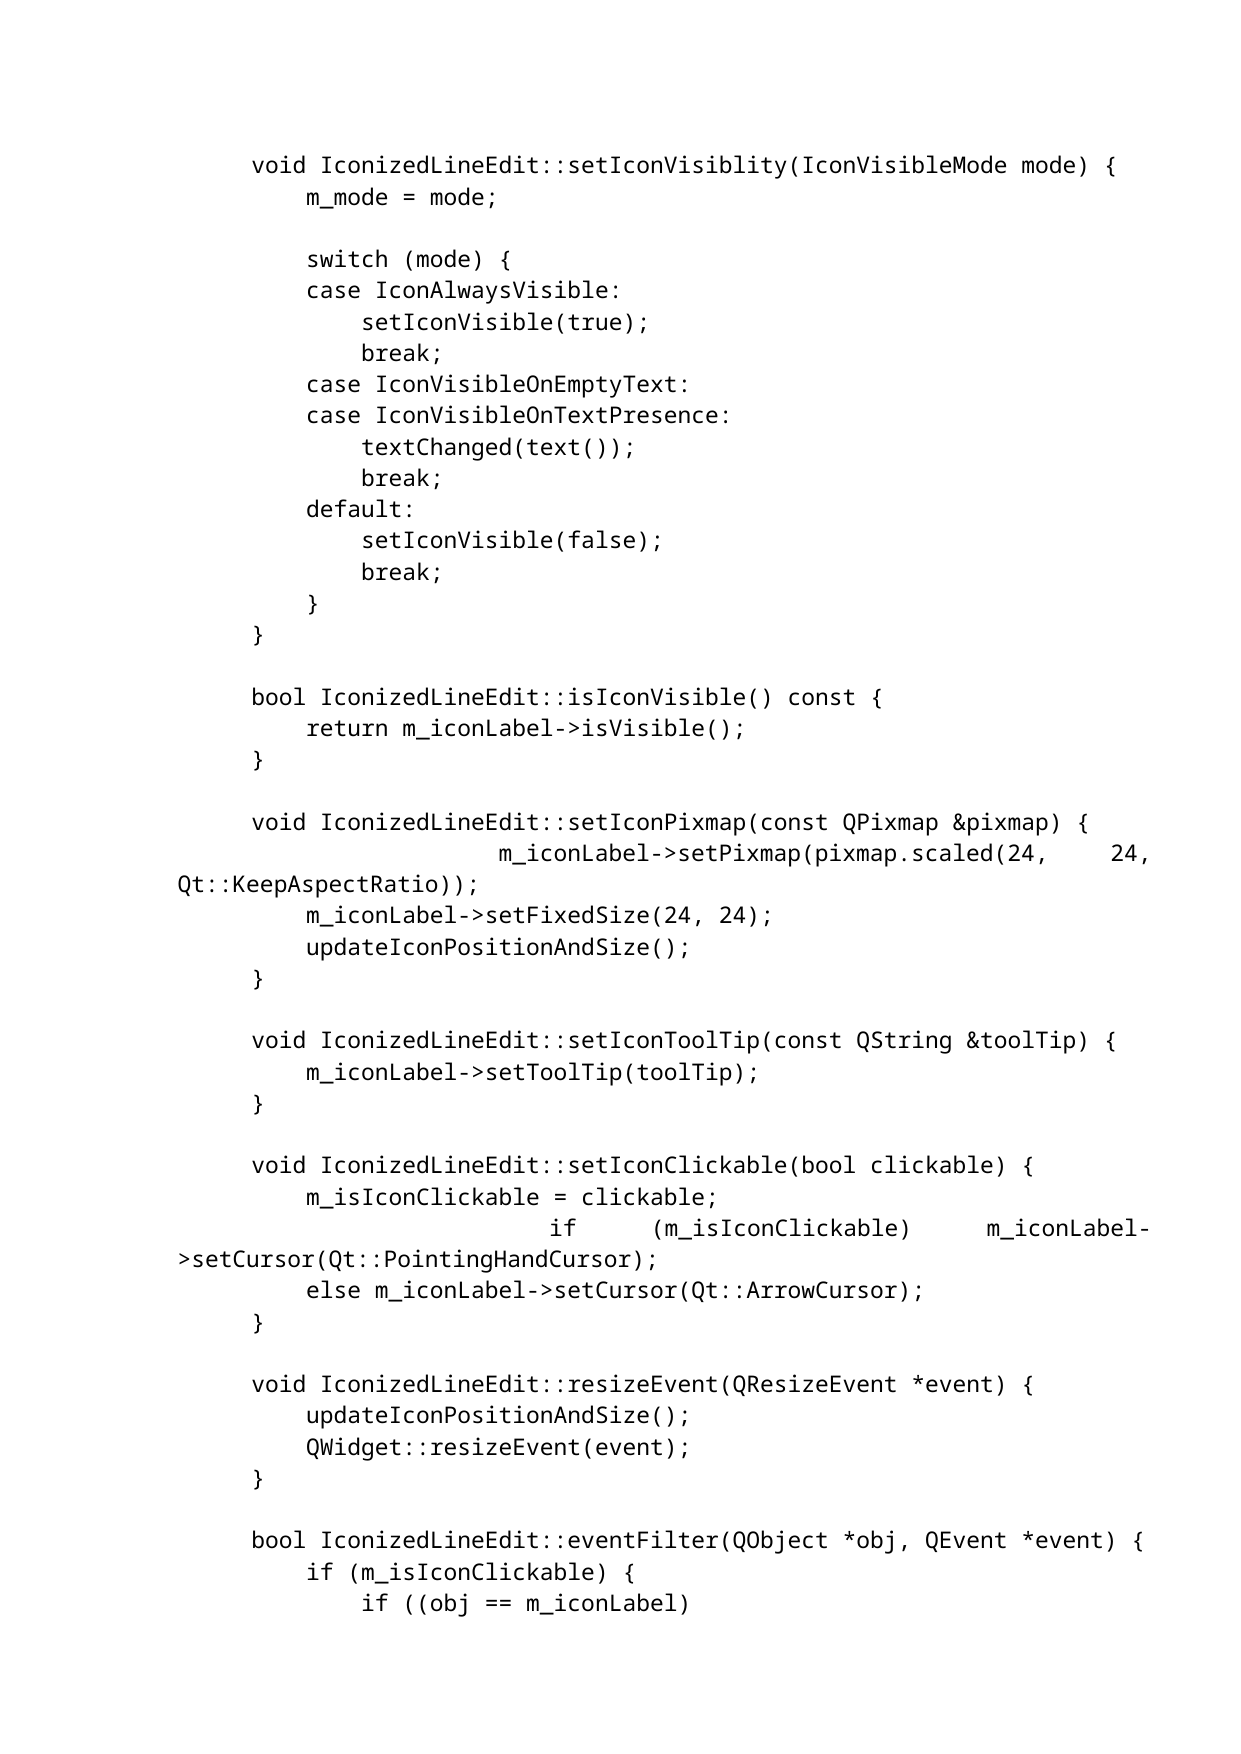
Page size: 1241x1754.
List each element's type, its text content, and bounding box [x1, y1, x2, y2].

text } [177, 587, 1152, 618]
text switch (mode) { [177, 243, 1152, 274]
text updateIconPositionAndSize(); [177, 931, 1152, 962]
text m_iconLabel->setPixmap(pixmap.scaled(24, 24, Qt::KeepAspectRatio)); [177, 837, 1152, 899]
text } [177, 743, 1152, 774]
text if ((obj == m_iconLabel) [177, 1587, 1152, 1618]
text } [177, 618, 1152, 649]
text void IconizedLineEdit::setIconToolTip(const QString &toolTip) { [177, 1024, 1152, 1056]
text m_iconLabel->setToolTip(toolTip); [177, 1056, 1152, 1087]
text void IconizedLineEdit::setIconVisiblity(IconVisibleMode mode) { [177, 149, 1152, 181]
text case IconVisibleOnTextPresence: [177, 399, 1152, 431]
text m_isIconClickable = clickable; [177, 1181, 1152, 1212]
text void IconizedLineEdit::setIconPixmap(const QPixmap &pixmap) { [177, 806, 1152, 837]
text break; [177, 556, 1152, 587]
text if (m_isIconClickable) m_iconLabel->setCursor(Qt::PointingHandCursor); [177, 1212, 1152, 1274]
text updateIconPositionAndSize(); [177, 1399, 1152, 1431]
text case IconVisibleOnEmptyText: [177, 368, 1152, 399]
text setIconVisible(false); [177, 524, 1152, 556]
text QWidget::resizeEvent(event); [177, 1431, 1152, 1462]
text } [177, 1306, 1152, 1337]
text void IconizedLineEdit::setIconClickable(bool clickable) { [177, 1149, 1152, 1181]
text if (m_isIconClickable) { [177, 1556, 1152, 1587]
text default: [177, 493, 1152, 524]
text break; [177, 462, 1152, 493]
text case IconAlwaysVisible: [177, 274, 1152, 306]
text bool IconizedLineEdit::isIconVisible() const { [177, 681, 1152, 712]
text m_mode = mode; [177, 181, 1152, 212]
text } [177, 1462, 1152, 1493]
text break; [177, 337, 1152, 368]
text setIconVisible(true); [177, 306, 1152, 337]
text } [177, 1087, 1152, 1118]
text void IconizedLineEdit::resizeEvent(QResizeEvent *event) { [177, 1368, 1152, 1399]
text m_iconLabel->setFixedSize(24, 24); [177, 899, 1152, 931]
text return m_iconLabel->isVisible(); [177, 712, 1152, 743]
text textChanged(text()); [177, 431, 1152, 462]
text bool IconizedLineEdit::eventFilter(QObject *obj, QEvent *event) { [177, 1524, 1152, 1556]
text } [177, 962, 1152, 993]
text else m_iconLabel->setCursor(Qt::ArrowCursor); [177, 1274, 1152, 1306]
